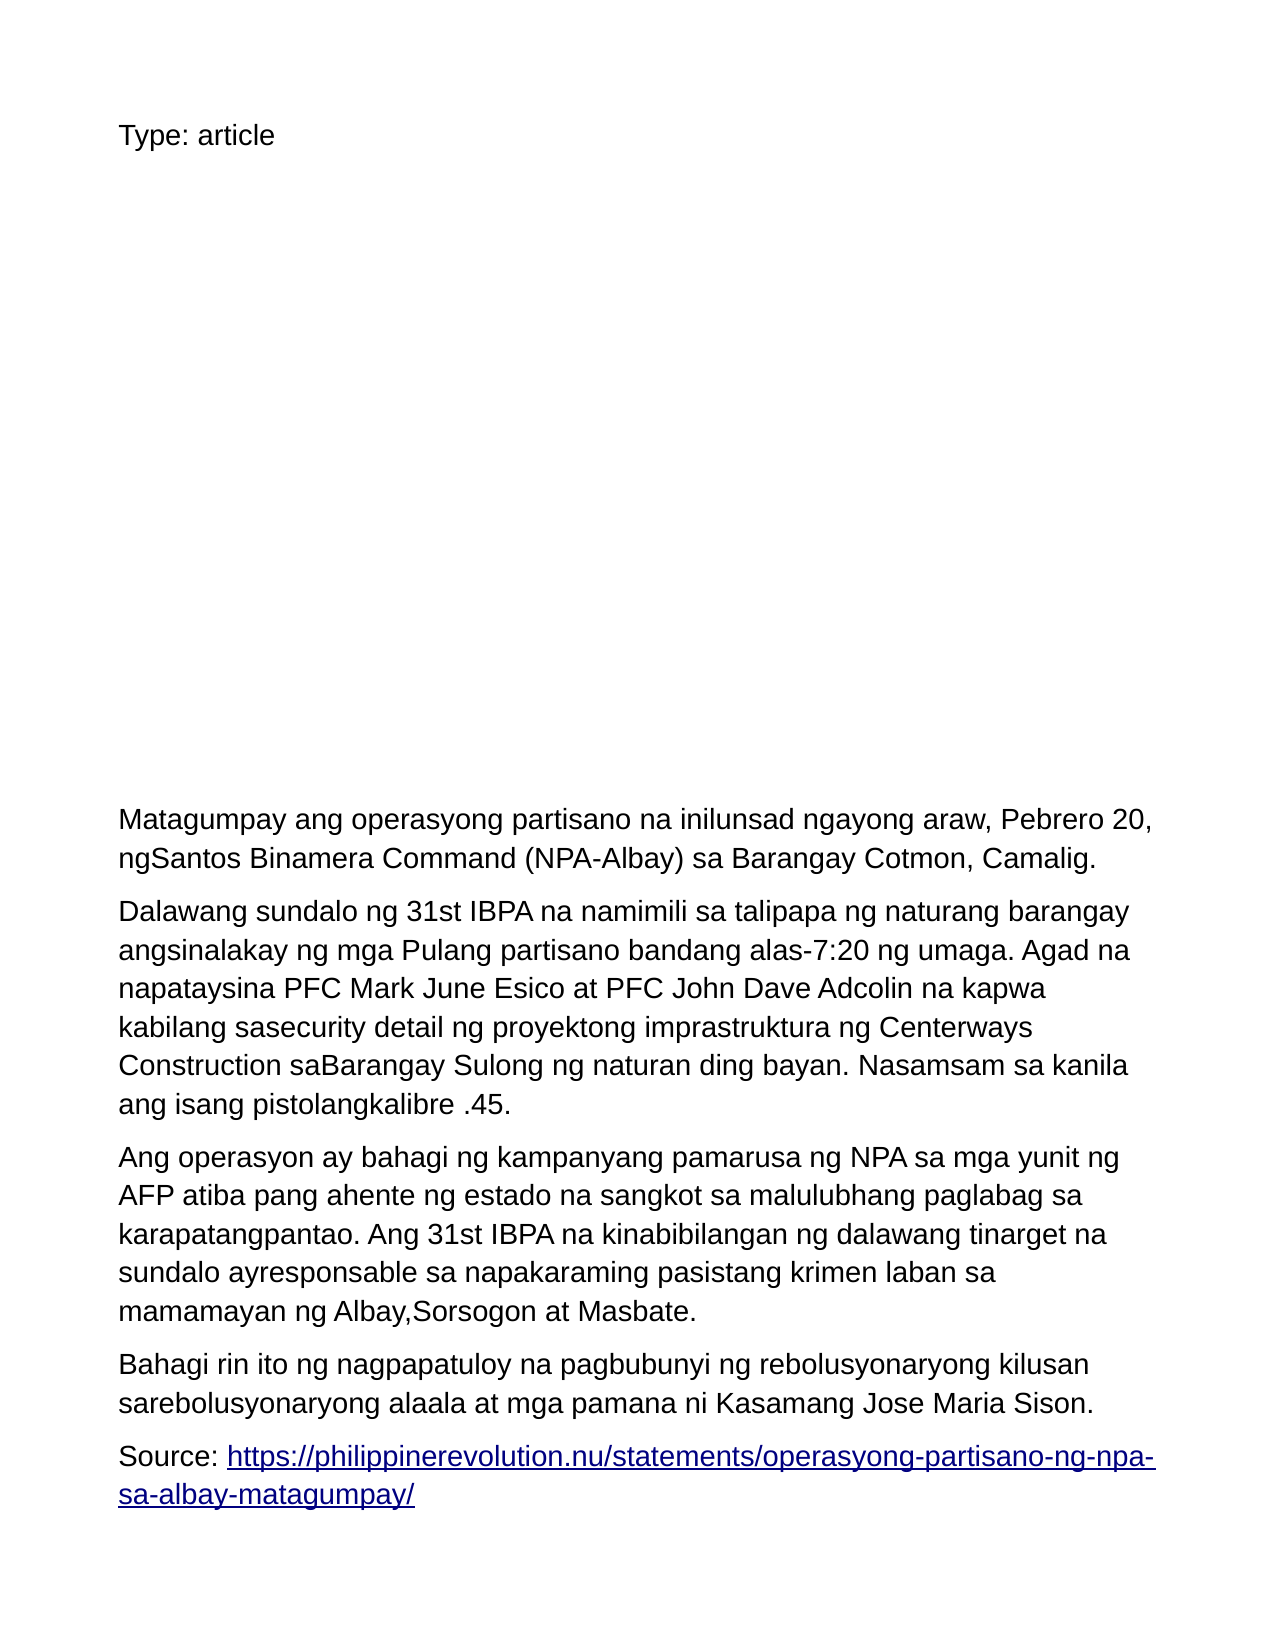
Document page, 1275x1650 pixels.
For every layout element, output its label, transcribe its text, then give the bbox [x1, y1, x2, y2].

text Ang operasyon ay bahagi ng kampanyang pamarusa ng NPA sa mga yunit ng AFP atiba pang ahente ng estado na sangkot sa malulubhang paglabag sa karapatangpantao. Ang 31st IBPA na kinabibilangan ng dalawang tinarget na sundalo ayresponsable sa napakaraming pasistang krimen laban sa mamamayan ng Albay,Sorsogon at Masbate. [118, 1140, 1157, 1328]
text Source: https://philippinerevolution.nu/statements/operasyong-partisano-ng-npa-sa-albay-matagumpay/ [118, 1439, 1157, 1511]
text Bahagi rin ito ng nagpapatuloy na pagbubunyi ng rebolusyonaryong kilusan sarebolusyonaryong alaala at mga pamana ni Kasamang Jose Maria Sison. [118, 1347, 1157, 1419]
text Dalawang sundalo ng 31st IBPA na namimili sa talipapa ng naturang barangay angsinalakay ng mga Pulang partisano bandang alas-7:20 ng umaga. Agad na napataysina PFC Mark June Esico at PFC John Dave Adcolin na kapwa kabilang sasecurity detail ng proyektong imprastruktura ng Centerways Construction saBarangay Sulong ng naturan ding bayan. Nasamsam sa kanila ang isang pistolangkalibre .45. [118, 894, 1157, 1120]
text Matagumpay ang operasyong partisano na inilunsad ngayong araw, Pebrero 20, ngSantos Binamera Command (NPA-Albay) sa Barangay Cotmon, Camalig. [118, 802, 1157, 874]
text Type: article [118, 118, 1157, 152]
